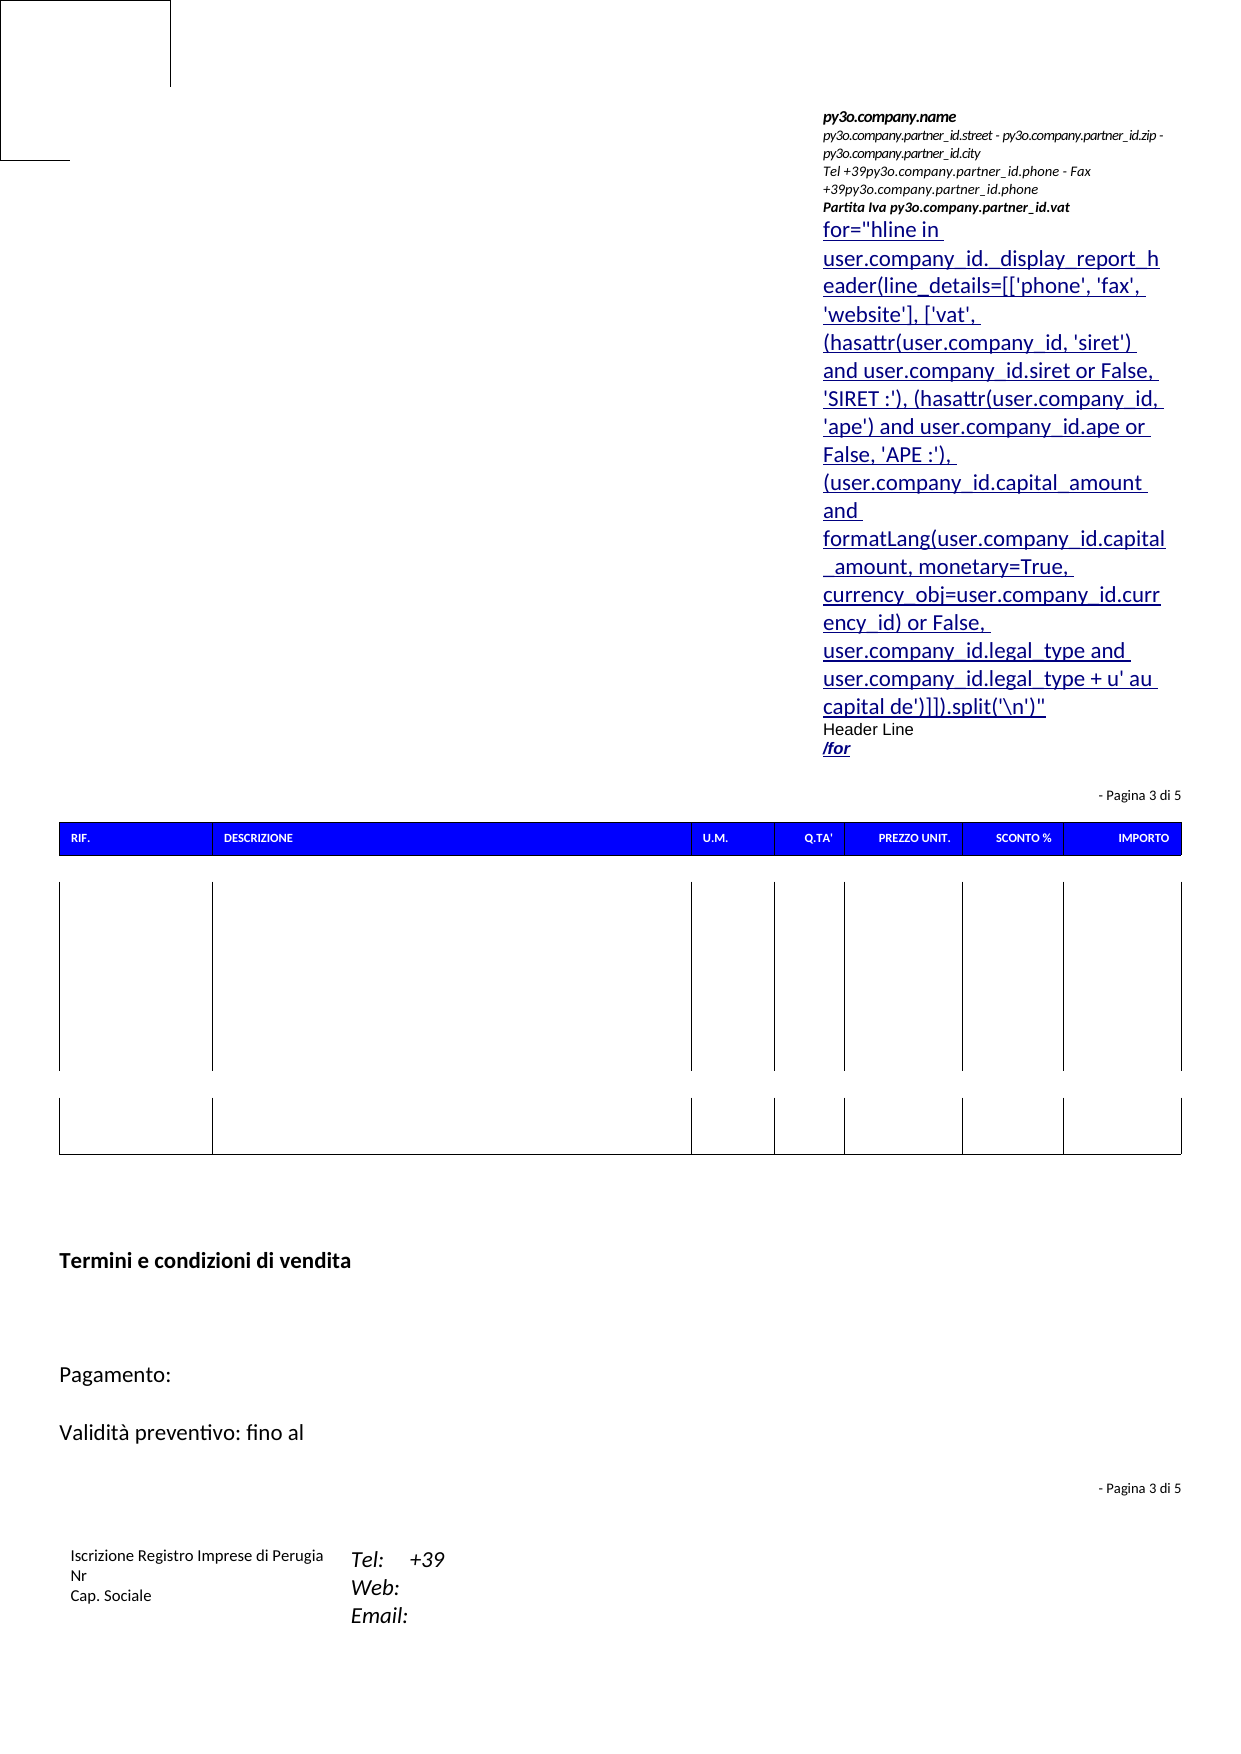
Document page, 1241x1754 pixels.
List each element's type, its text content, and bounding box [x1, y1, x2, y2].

table_cell [213, 1098, 691, 1154]
table_header DESCRIZIONE [213, 823, 691, 855]
table_cell <formatLang(option.quantity,digits=0)> [775, 882, 844, 1071]
text Pagamento: <o.payment_term.name or ''> [59, 1360, 1180, 1388]
table_cell <option.uom_id.name or ''> [692, 882, 774, 1071]
table_cell [692, 1098, 774, 1154]
table_cell <option.product_id.default_code or ''> [60, 882, 212, 1071]
table_header IMPORTO [1064, 823, 1181, 855]
table_header RIF. [60, 823, 212, 855]
text Termini e condizioni di vendita [59, 1247, 1180, 1275]
table_header PREZZO UNIT. [845, 823, 962, 855]
table_cell [60, 1098, 212, 1154]
table_cell [1064, 1098, 1181, 1154]
table_cell [963, 1098, 1063, 1154]
table_cell [845, 1098, 962, 1154]
table_cell </for> [59, 1071, 1181, 1098]
table_cell <for each="option in o.options"> [59, 856, 1181, 882]
table_cell <italian_number(option.discount, no_zero=True)> [963, 882, 1063, 1071]
table_cell <italian_number(option.price_unit)> [845, 882, 962, 1071]
table_header Q.TA' [775, 823, 844, 855]
table_cell <italian_number(((100-option.discount) / 100.0) * option.price_unit * option.quantity)> [1064, 882, 1181, 1071]
table_cell <if test="option.product_id"><option.name or ''></if> [213, 882, 691, 1071]
table_header SCONTO % [963, 823, 1063, 855]
text <if test="o.note"><o.note></if> [59, 1303, 1180, 1331]
text Validità preventivo: fino al <formatLang(o.validity_date,date=True)> [59, 1418, 1180, 1446]
table_cell [775, 1098, 844, 1154]
text </if> [65, 1157, 1175, 1177]
table_header U.M. [692, 823, 774, 855]
